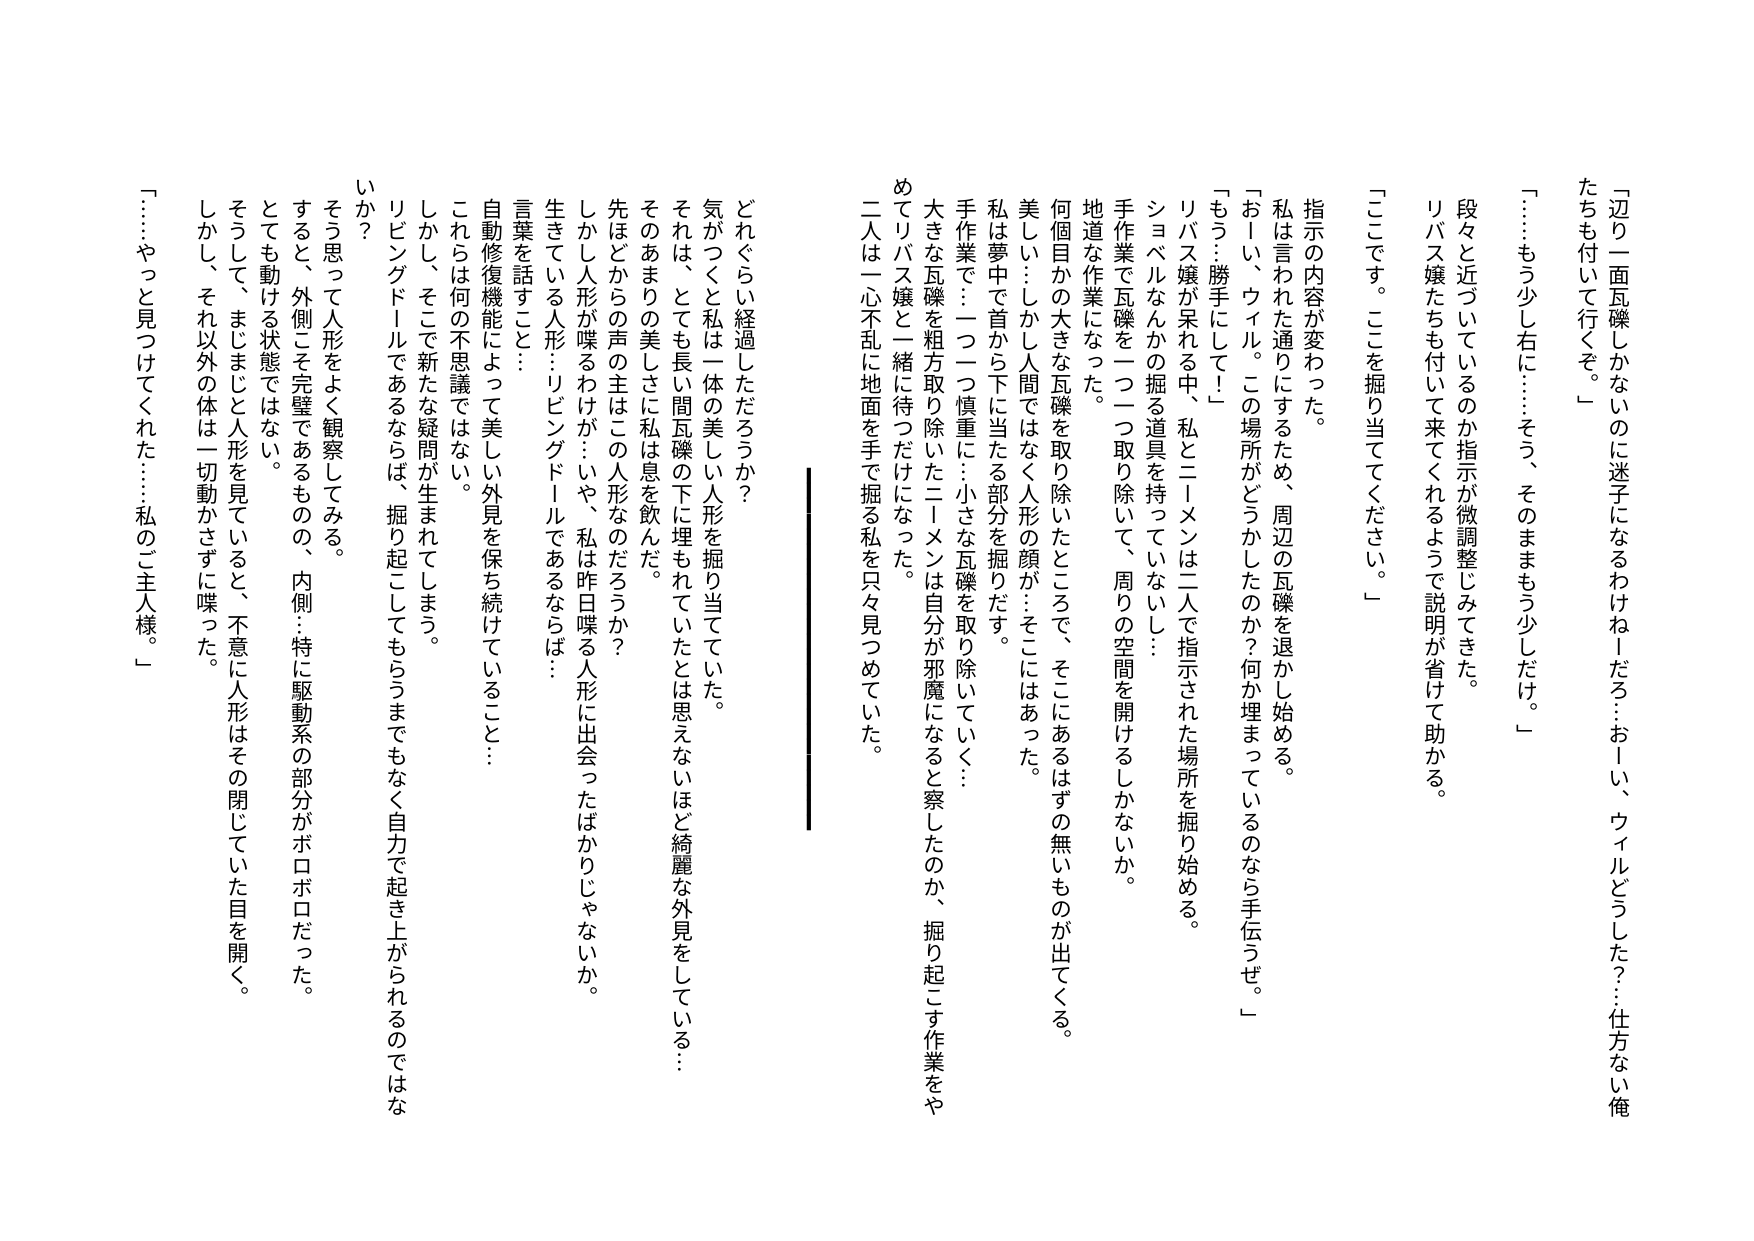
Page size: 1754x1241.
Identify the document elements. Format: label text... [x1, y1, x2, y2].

text ━━━━━━━━━━━━━━━━━━━━━━━━ [793, 176, 827, 1122]
text そうして、まじまじと人形を見ていると、不意に人形はその閉じていた目を開く。 [223, 176, 255, 1122]
text すると、外側こそ完璧であるものの、内側…特に駆動系の部分がボロボロだった。 [286, 176, 318, 1122]
text そう思って人形をよく観察してみる。 [318, 176, 350, 1122]
text 指示の内容が変わった。 [1299, 176, 1331, 1122]
text そのあまりの美しさに私は息を飲んだ。 [635, 176, 666, 1122]
text 言葉を話すこと… [508, 176, 540, 1122]
text しかし人形が喋るわけが…いや、私は昨日喋る人形に出会ったばかりじゃないか。 [571, 176, 603, 1122]
text これらは何の不思議ではない。 [445, 176, 476, 1122]
text 「ここです。ここを掘り当ててください。」 [1359, 176, 1391, 1122]
text とても動ける状態ではない。 [255, 176, 286, 1122]
text 何個目かの大きな瓦礫を取り除いたところで、そこにあるはずの無いものが出てくる。 [1046, 176, 1077, 1122]
text 大きな瓦礫を粗方取り除いたニーメンは自分が邪魔になると察したのか、掘り起こす作業をやめてリバス嬢と一緒に待つだけになった。 [887, 176, 951, 1122]
text 自動修復機能によって美しい外見を保ち続けていること… [476, 176, 508, 1122]
text しかし、それ以外の体は一切動かさずに喋った。 [191, 176, 223, 1122]
text 「もう…勝手にして！」 [1204, 176, 1236, 1122]
text 先ほどからの声の主はこの人形なのだろうか？ [603, 176, 635, 1122]
text 私は夢中で首から下に当たる部分を掘りだす。 [982, 176, 1014, 1122]
text それは、とても長い間瓦礫の下に埋もれていたとは思えないほど綺麗な外見をしている… [666, 176, 698, 1122]
text 二人は一心不乱に地面を手で掘る私を只々見つめていた。 [856, 176, 887, 1122]
text 手作業で…一つ一つ慎重に…小さな瓦礫を取り除いていく… [951, 176, 982, 1122]
text 「……もう少し右に……そう、そのままもう少しだけ。」 [1512, 176, 1544, 1122]
text 生きている人形…リビングドールであるならば… [540, 176, 571, 1122]
text 段々と近づいているのか指示が微調整じみてきた。 [1452, 176, 1483, 1122]
text 「……やっと見つけてくれた……私のご主人様。」 [131, 176, 163, 1122]
text リバス嬢たちも付いて来てくれるようで説明が省けて助かる。 [1420, 176, 1452, 1122]
text 気がつくと私は一体の美しい人形を掘り当てていた。 [698, 176, 730, 1122]
text 地道な作業になった。 [1077, 176, 1109, 1122]
text 手作業で瓦礫を一つ一つ取り除いて、周りの空間を開けるしかないか。 [1109, 176, 1141, 1122]
text ショベルなんかの掘る道具を持っていないし… [1141, 176, 1172, 1122]
text リバス嬢が呆れる中、私とニーメンは二人で指示された場所を掘り始める。 [1172, 176, 1204, 1122]
text 私は言われた通りにするため、周辺の瓦礫を退かし始める。 [1267, 176, 1299, 1122]
text しかし、そこで新たな疑問が生まれてしまう。 [413, 176, 445, 1122]
text 美しい…しかし人間ではなく人形の顔が…そこにはあった。 [1014, 176, 1046, 1122]
text 「おーい、ウィル。この場所がどうかしたのか？何か埋まっているのなら手伝うぜ。」 [1236, 176, 1267, 1122]
text リビングドールであるならば、掘り起こしてもらうまでもなく自力で起き上がられるのではないか？ [350, 176, 413, 1122]
text どれぐらい経過しただろうか？ [730, 176, 761, 1122]
text 「辺り一面瓦礫しかないのに迷子になるわけねーだろ…おーい、ウィルどうした？…仕方ない俺たちも付いて行くぞ。」 [1572, 176, 1636, 1122]
